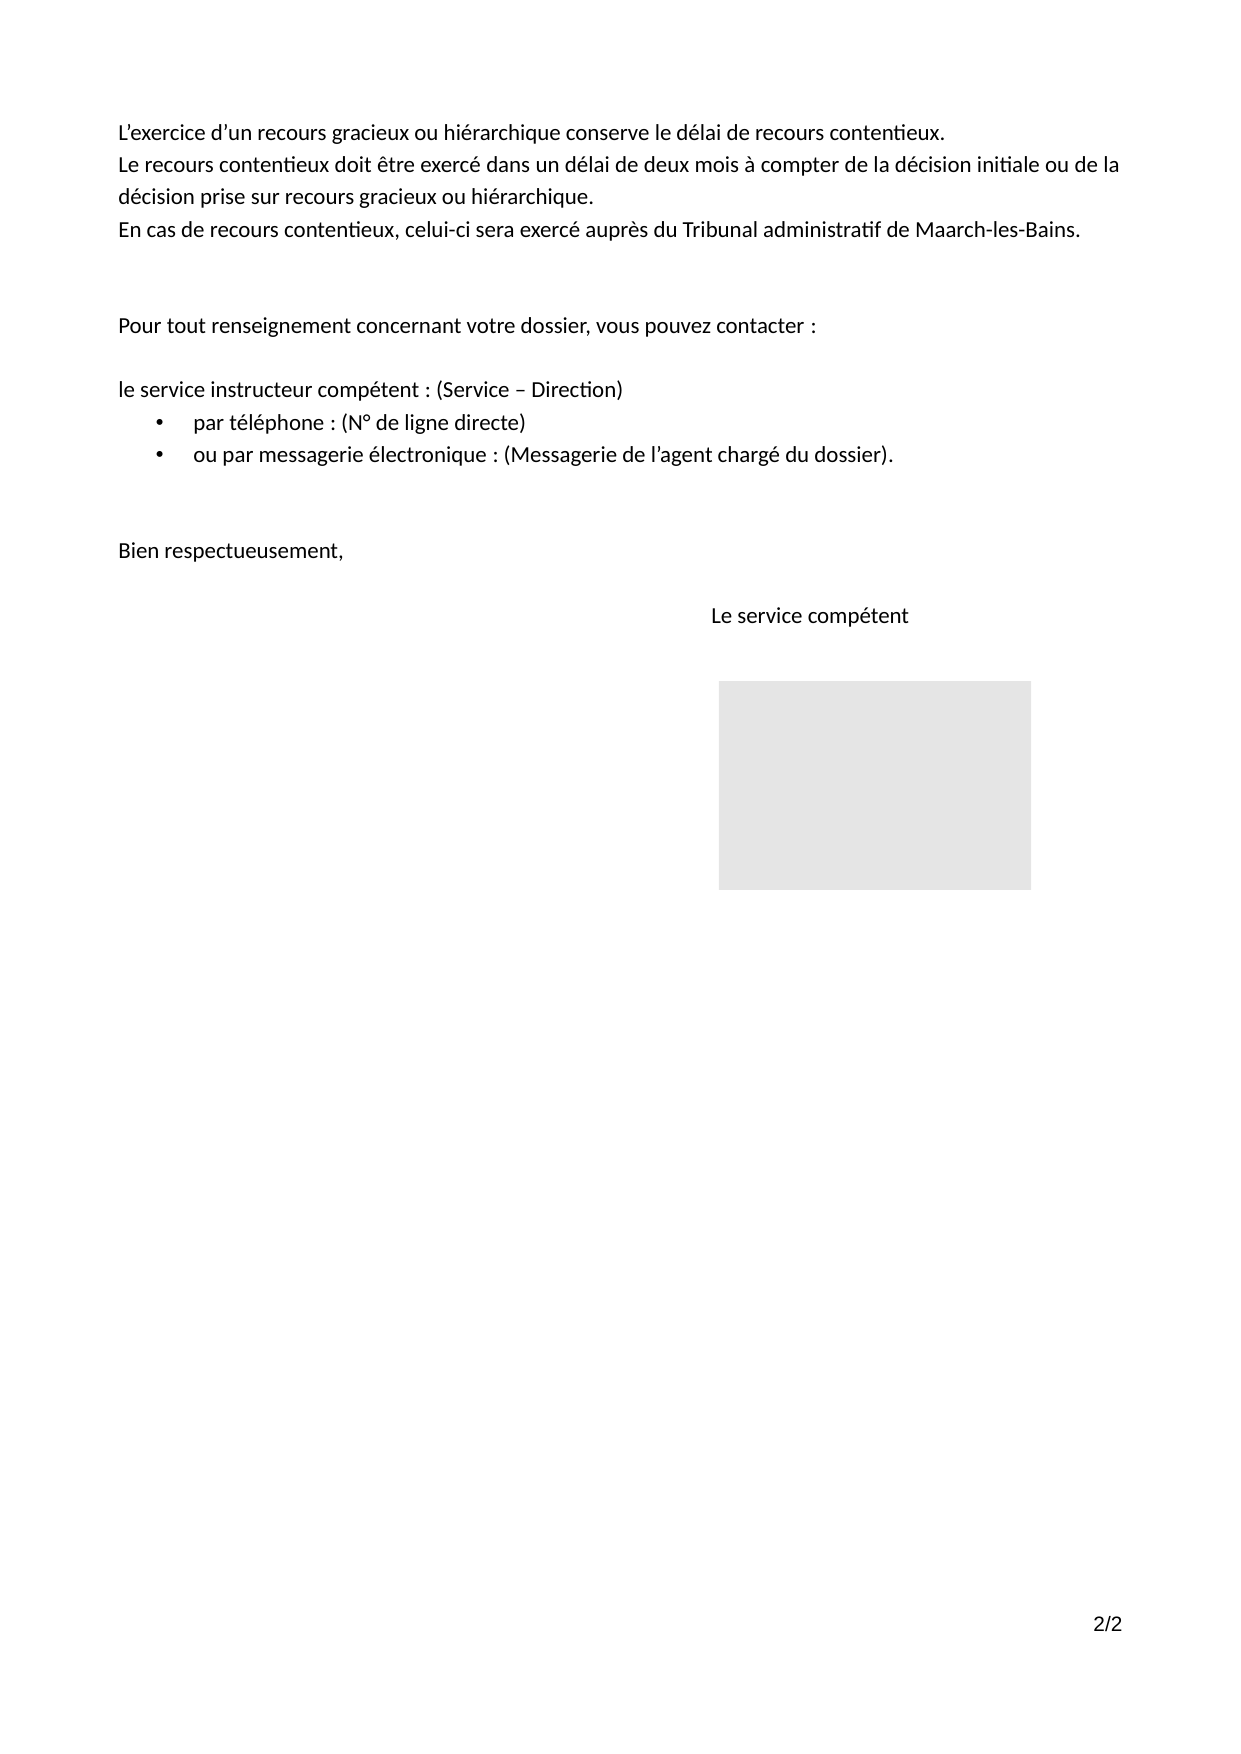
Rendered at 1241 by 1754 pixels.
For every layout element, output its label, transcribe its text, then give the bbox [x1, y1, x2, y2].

text Le service compétent [120, 601, 1122, 629]
text le service instructeur compétent : (Service – Direction) [118, 376, 1122, 404]
list ou par messagerie électronique : (Messagerie de l’agent chargé du dossier). [156, 440, 1122, 468]
text En cas de recours contentieux, celui-ci sera exercé auprès du Tribunal administratif de Maarch-les-Bains. [118, 215, 1122, 243]
text Pour tout renseignement concernant votre dossier, vous pouvez contacter : [118, 311, 1122, 339]
text Bien respectueusement, [118, 537, 1122, 564]
text L’exercice d’un recours gracieux ou hiérarchique conserve le délai de recours contentieux. [118, 118, 1122, 146]
picture [718, 681, 1032, 890]
list par téléphone : (N° de ligne directe) [156, 408, 1122, 436]
text Le recours contentieux doit être exercé dans un délai de deux mois à compter de la décision initiale ou de la décision prise sur recours gracieux ou hiérarchique. [118, 150, 1122, 211]
